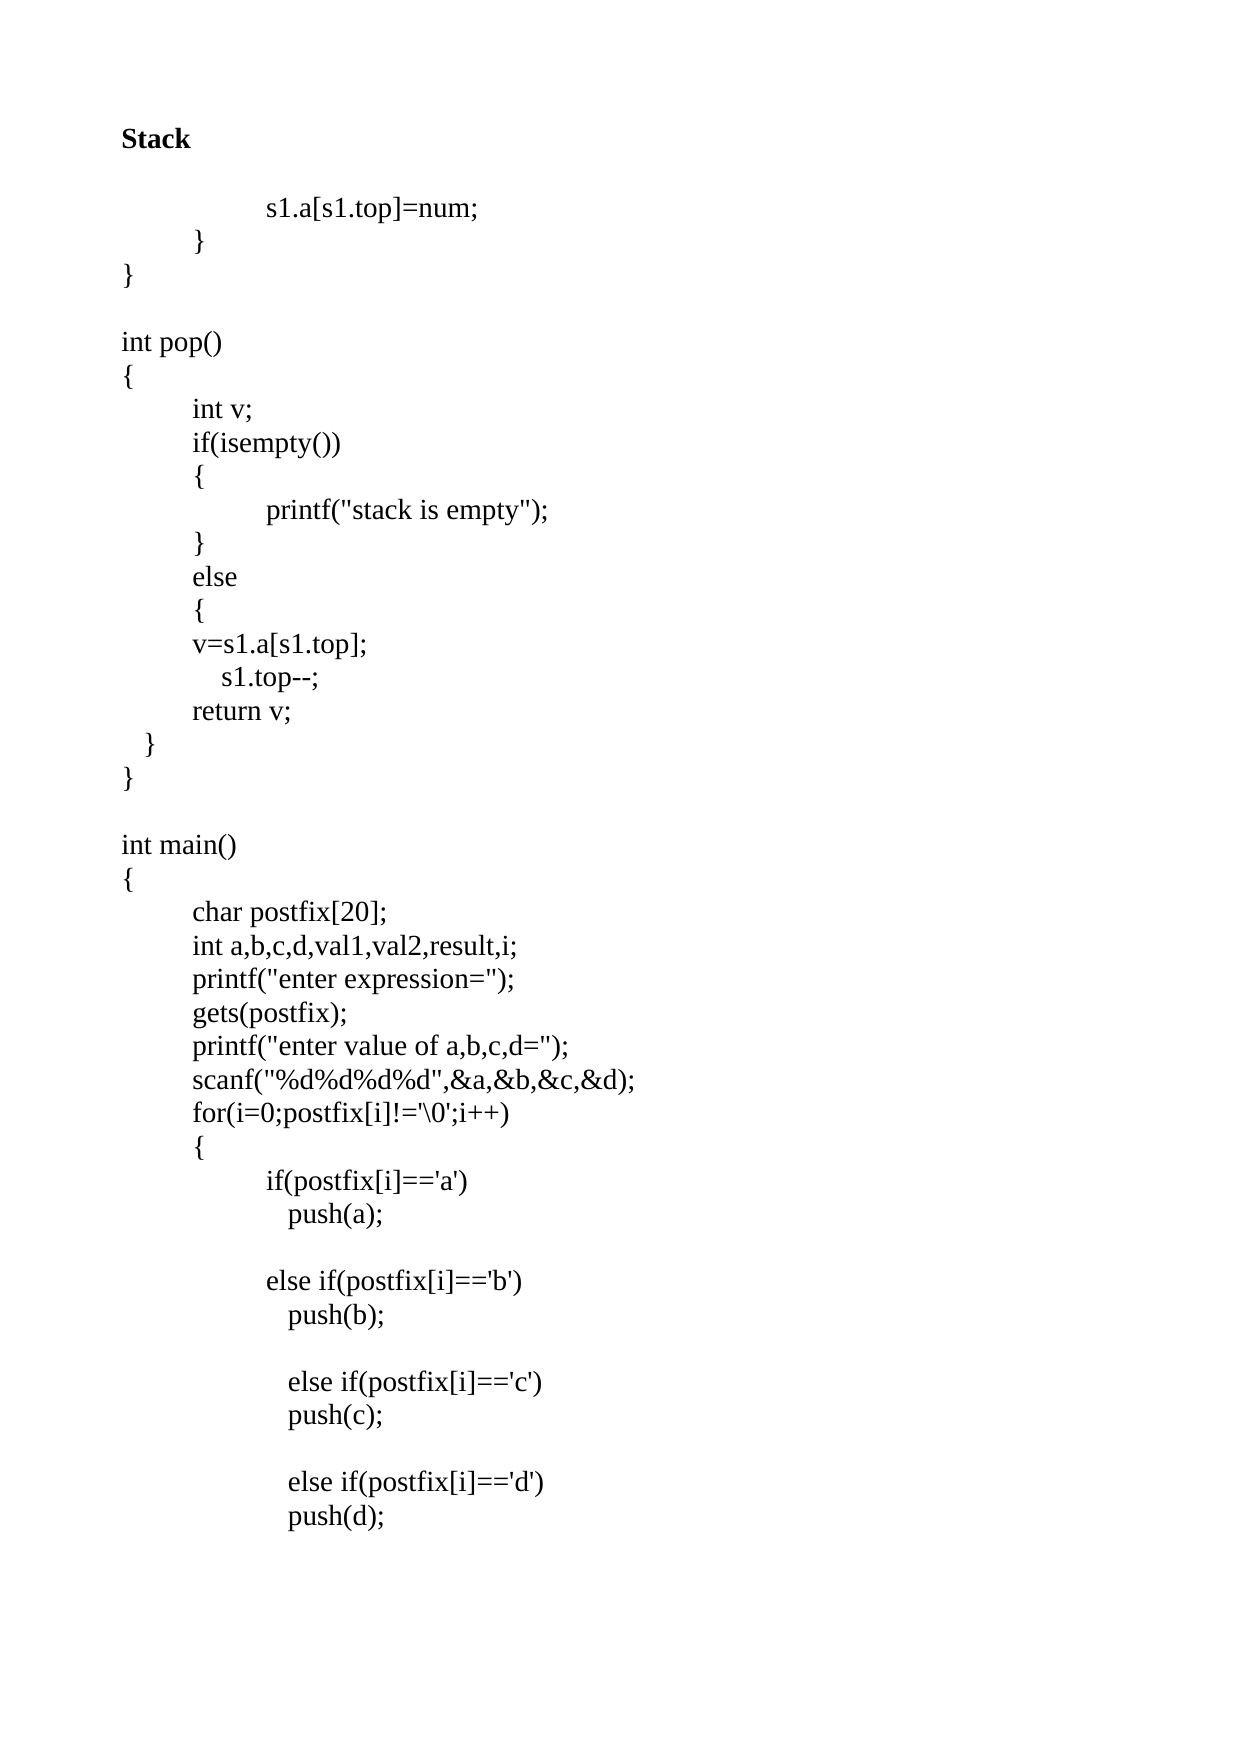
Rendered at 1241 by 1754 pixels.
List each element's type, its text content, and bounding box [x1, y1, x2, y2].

text gets(postfix); [118, 995, 1122, 1028]
text s1.top--; [118, 659, 1122, 693]
text printf("enter expression="); [118, 961, 1122, 995]
text if(postfix[i]=='a') [118, 1163, 1122, 1196]
text s1.a[s1.top]=num; [118, 187, 1122, 223]
text else if(postfix[i]=='c') [118, 1364, 1122, 1397]
text if(isempty()) [118, 425, 1122, 458]
text int a,b,c,d,val1,val2,result,i; [118, 928, 1122, 961]
text int pop() [118, 324, 1122, 358]
text push(d); [118, 1498, 1122, 1532]
text } [118, 257, 1122, 291]
text for(i=0;postfix[i]!='\0';i++) [118, 1096, 1122, 1129]
text { [118, 458, 1122, 492]
text int main() [118, 827, 1122, 861]
text } [118, 525, 1122, 559]
text v=s1.a[s1.top]; [118, 626, 1122, 659]
text return v; [118, 693, 1122, 727]
text { [118, 592, 1122, 626]
text push(b); [118, 1297, 1122, 1330]
text { [118, 358, 1122, 391]
text else if(postfix[i]=='d') [118, 1464, 1122, 1498]
text push(a); [118, 1196, 1122, 1230]
text push(c); [118, 1397, 1122, 1431]
text { [118, 1129, 1122, 1163]
text printf("stack is empty"); [118, 492, 1122, 525]
text else if(postfix[i]=='b') [118, 1263, 1122, 1297]
text scanf("%d%d%d%d",&a,&b,&c,&d); [118, 1062, 1122, 1096]
text { [118, 861, 1122, 894]
text int v; [118, 391, 1122, 425]
text else [118, 559, 1122, 592]
text printf("enter value of a,b,c,d="); [118, 1028, 1122, 1062]
text char postfix[20]; [118, 894, 1122, 928]
text } [118, 727, 1122, 760]
text } [118, 760, 1122, 794]
text } [118, 223, 1122, 257]
